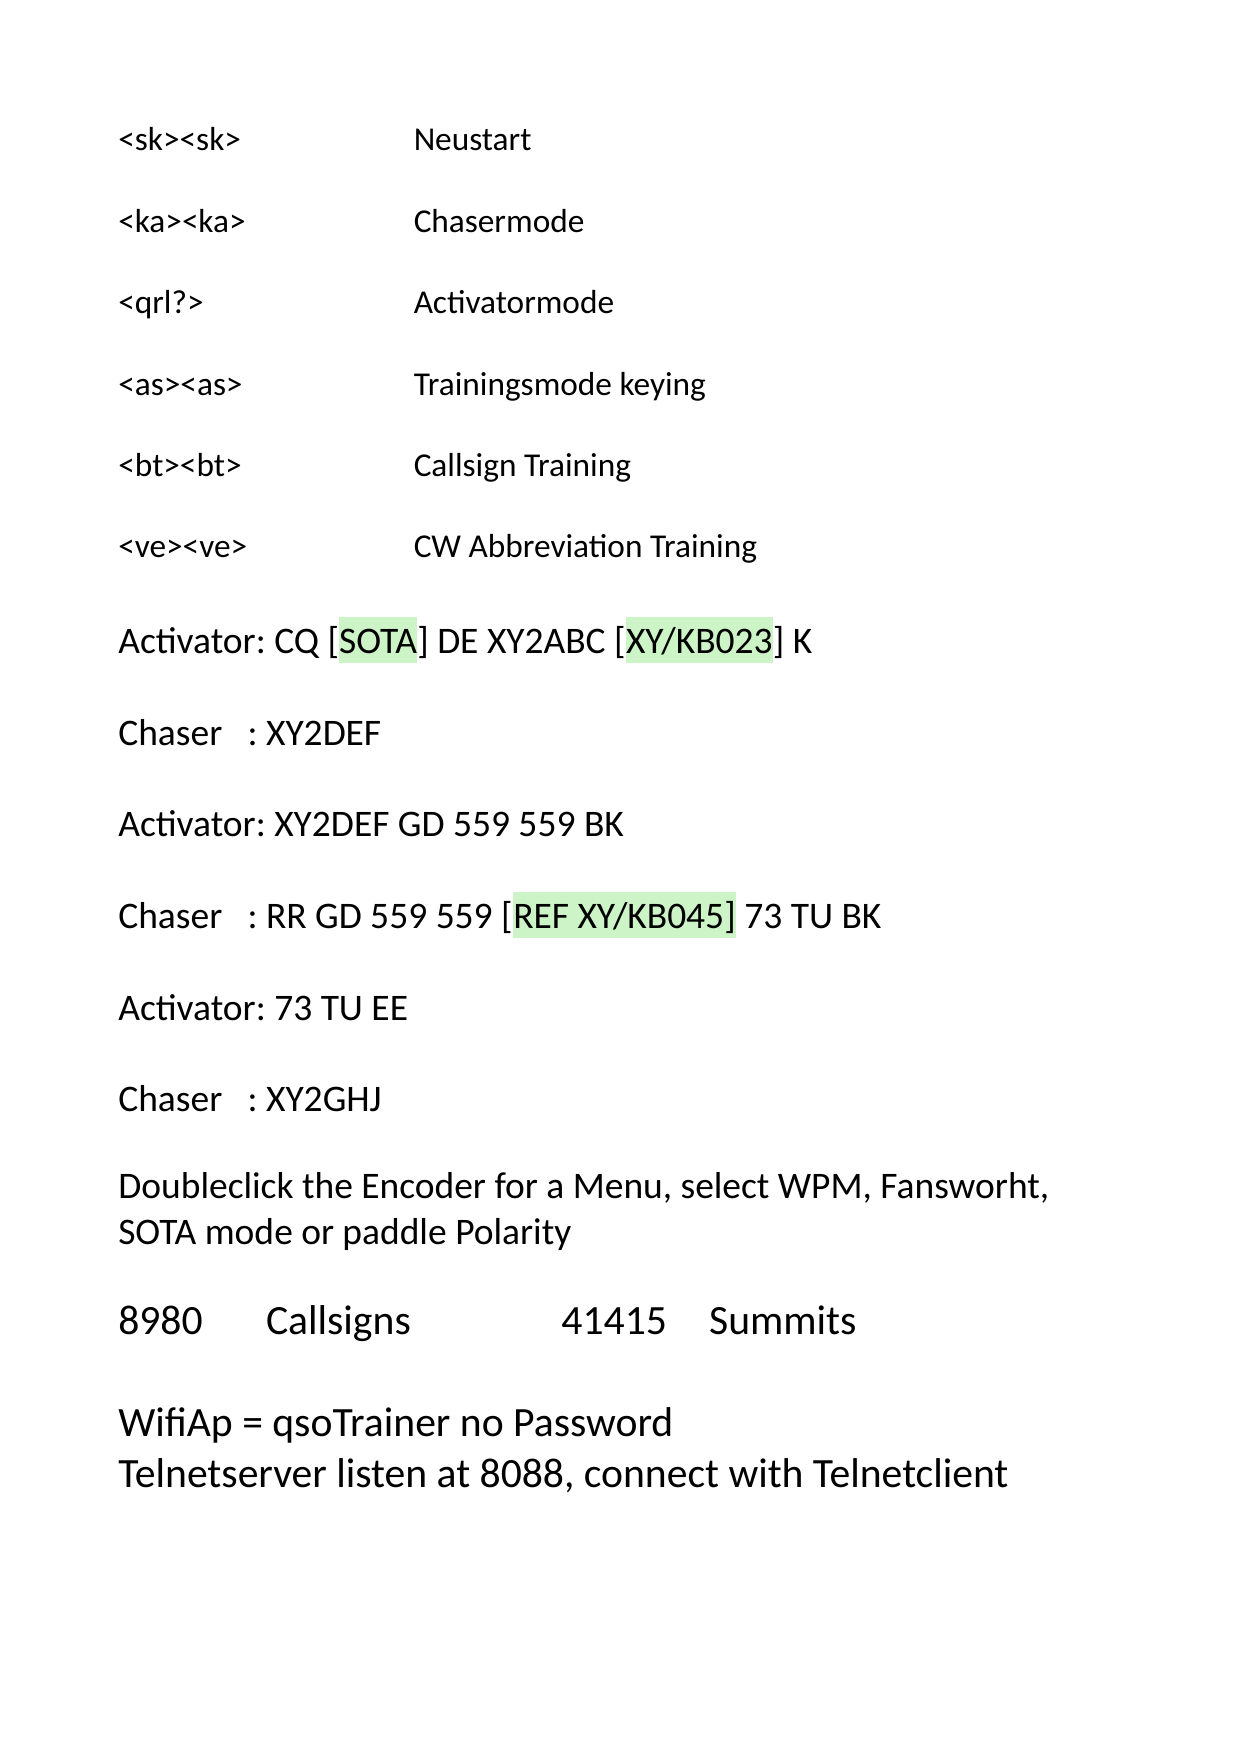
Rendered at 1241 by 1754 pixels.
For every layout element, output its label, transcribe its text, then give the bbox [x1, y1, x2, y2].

text <ka><ka> Chasermode [118, 199, 1122, 240]
text Activator: 73 TU EE [118, 984, 1122, 1029]
text <sk><sk> Neustart [118, 118, 1122, 159]
text <as><as> Trainingsmode keying [118, 362, 1122, 403]
text Chaser : RR GD 559 559 [REF XY/KB045] 73 TU BK [118, 892, 1122, 938]
text Chaser : XY2DEF [118, 709, 1122, 754]
text <ve><ve> CW Abbreviation Training [118, 525, 1122, 566]
text <bt><bt> Callsign Training [118, 444, 1122, 485]
text Activator: CQ [SOTA] DE XY2ABC [XY/KB023] K [118, 617, 1122, 663]
text Telnetserver listen at 8088, connect with Telnetclient [118, 1447, 1122, 1498]
text WifiAp = qsoTrainer no Password [118, 1396, 1122, 1447]
text <qrl?> Activatormode [118, 281, 1122, 322]
text Chaser : XY2GHJ [118, 1075, 1122, 1121]
text Doubleclick the Encoder for a Menu, select WPM, Fansworht, SOTA mode or paddle Polarity [118, 1162, 1122, 1253]
text Activator: XY2DEF GD 559 559 BK [118, 800, 1122, 846]
text 8980 Callsigns 41415 Summits [118, 1294, 1122, 1345]
